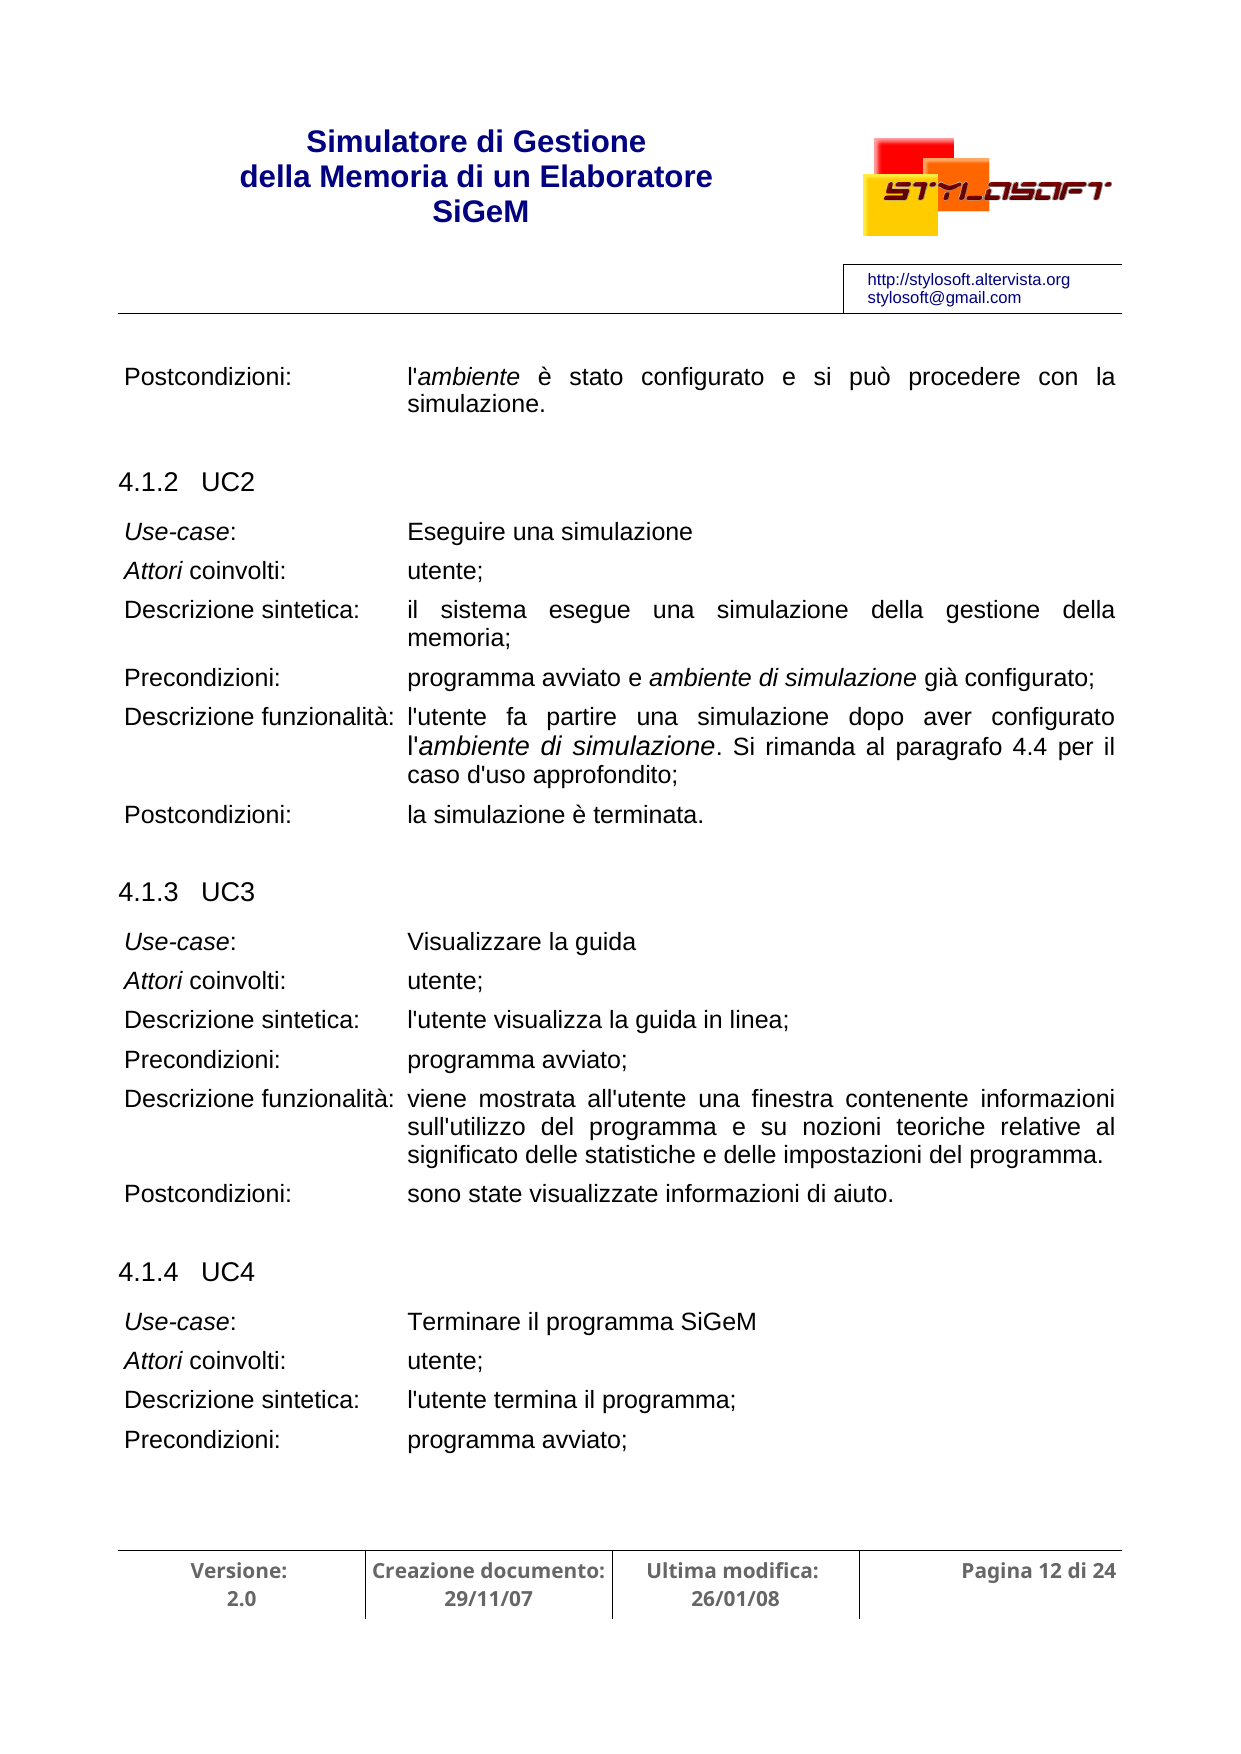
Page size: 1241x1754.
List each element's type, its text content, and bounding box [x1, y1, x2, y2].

table_cell Precondizioni: [118, 1420, 401, 1459]
table_header Use-case: [118, 1302, 401, 1341]
table_header Use-case: [118, 922, 401, 961]
table_cell Postcondizioni: [118, 357, 401, 424]
table_cell sono state visualizzate informazioni di aiuto. [401, 1175, 1122, 1214]
table_cell Descrizione sintetica: [118, 1381, 401, 1420]
table_cell utente; [401, 1341, 1122, 1381]
table_cell programma avviato; [401, 1420, 1122, 1459]
subtitle UC3 [118, 877, 1122, 907]
table_cell viene mostrata all'utente una finestra contenente informazioni sull'utilizzo del programma e su nozioni teoriche relative al significato delle statistiche e delle impostazioni del programma. [401, 1079, 1122, 1174]
table_cell programma avviato; [401, 1040, 1122, 1079]
table_cell Precondizioni: [118, 658, 401, 697]
table_cell la simulazione è terminata. [401, 795, 1122, 834]
table_cell Postcondizioni: [118, 795, 401, 834]
table_cell Attori coinvolti: [118, 551, 401, 590]
subtitle UC4 [118, 1257, 1122, 1287]
table_header Terminare il programma SiGeM [401, 1302, 1122, 1341]
table_cell utente; [401, 961, 1122, 1001]
table_header Visualizzare la guida [401, 922, 1122, 961]
table_cell Precondizioni: [118, 1040, 401, 1079]
table_cell Descrizione sintetica: [118, 590, 401, 658]
table_cell l'utente fa partire una simulazione dopo aver configurato l'ambiente di simulazione. Si rimanda al paragrafo 4.4 per il caso d'uso approfondito; [401, 697, 1122, 795]
table_cell Descrizione funzionalità: [118, 697, 401, 795]
table_cell il sistema esegue una simulazione della gestione della memoria; [401, 590, 1122, 658]
table_cell Attori coinvolti: [118, 1341, 401, 1381]
table_cell l'ambiente è stato configurato e si può procedere con la simulazione. [401, 357, 1122, 424]
subtitle UC2 [118, 467, 1122, 497]
table_header Use-case: [118, 512, 401, 551]
picture [848, 123, 1117, 247]
table_cell l'utente visualizza la guida in linea; [401, 1001, 1122, 1040]
table_header Eseguire una simulazione [401, 512, 1122, 551]
table_cell programma avviato e ambiente di simulazione già configurato; [401, 658, 1122, 697]
table_cell Postcondizioni: [118, 1175, 401, 1214]
table_cell utente; [401, 551, 1122, 590]
table_cell Descrizione funzionalità: [118, 1079, 401, 1174]
table_cell Descrizione sintetica: [118, 1001, 401, 1040]
table_cell l'utente termina il programma; [401, 1381, 1122, 1420]
table_cell Attori coinvolti: [118, 961, 401, 1001]
